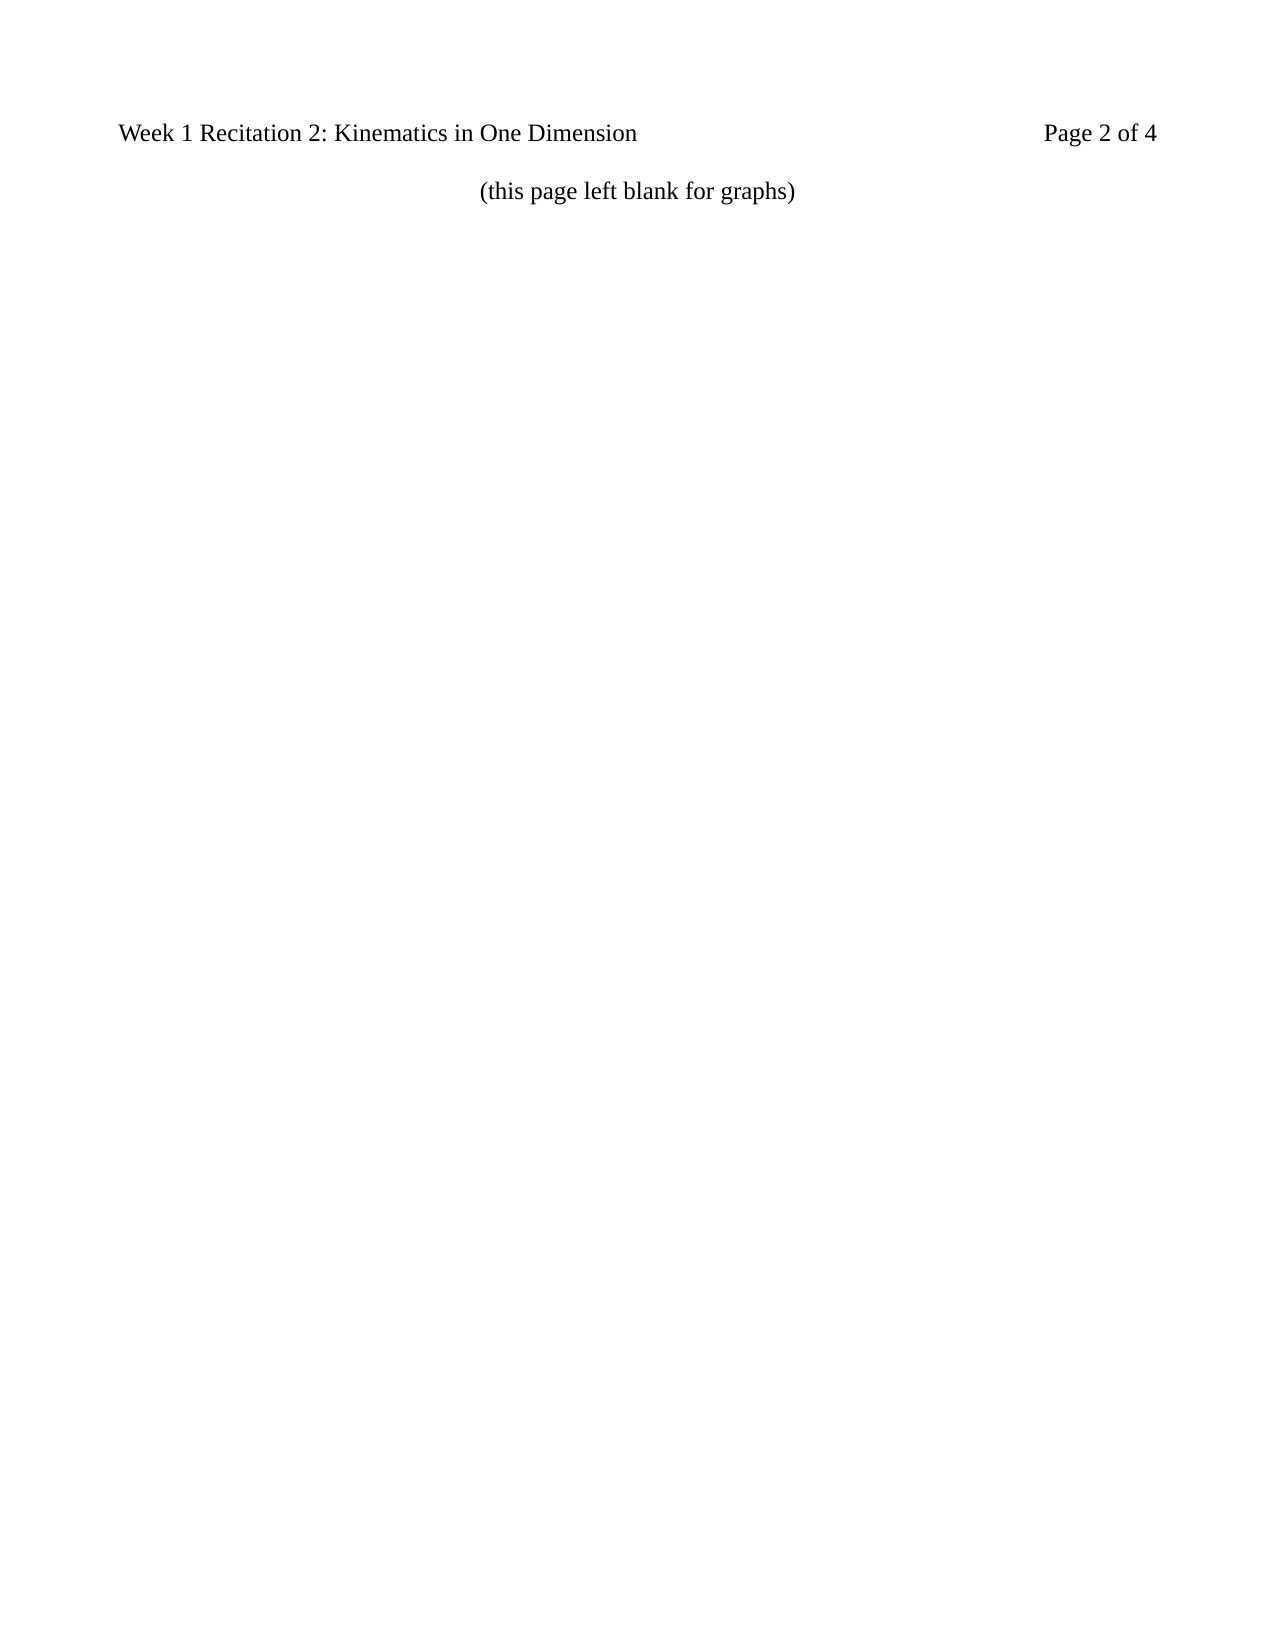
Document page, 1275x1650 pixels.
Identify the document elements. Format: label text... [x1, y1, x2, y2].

text (this page left blank for graphs) [118, 176, 1157, 205]
